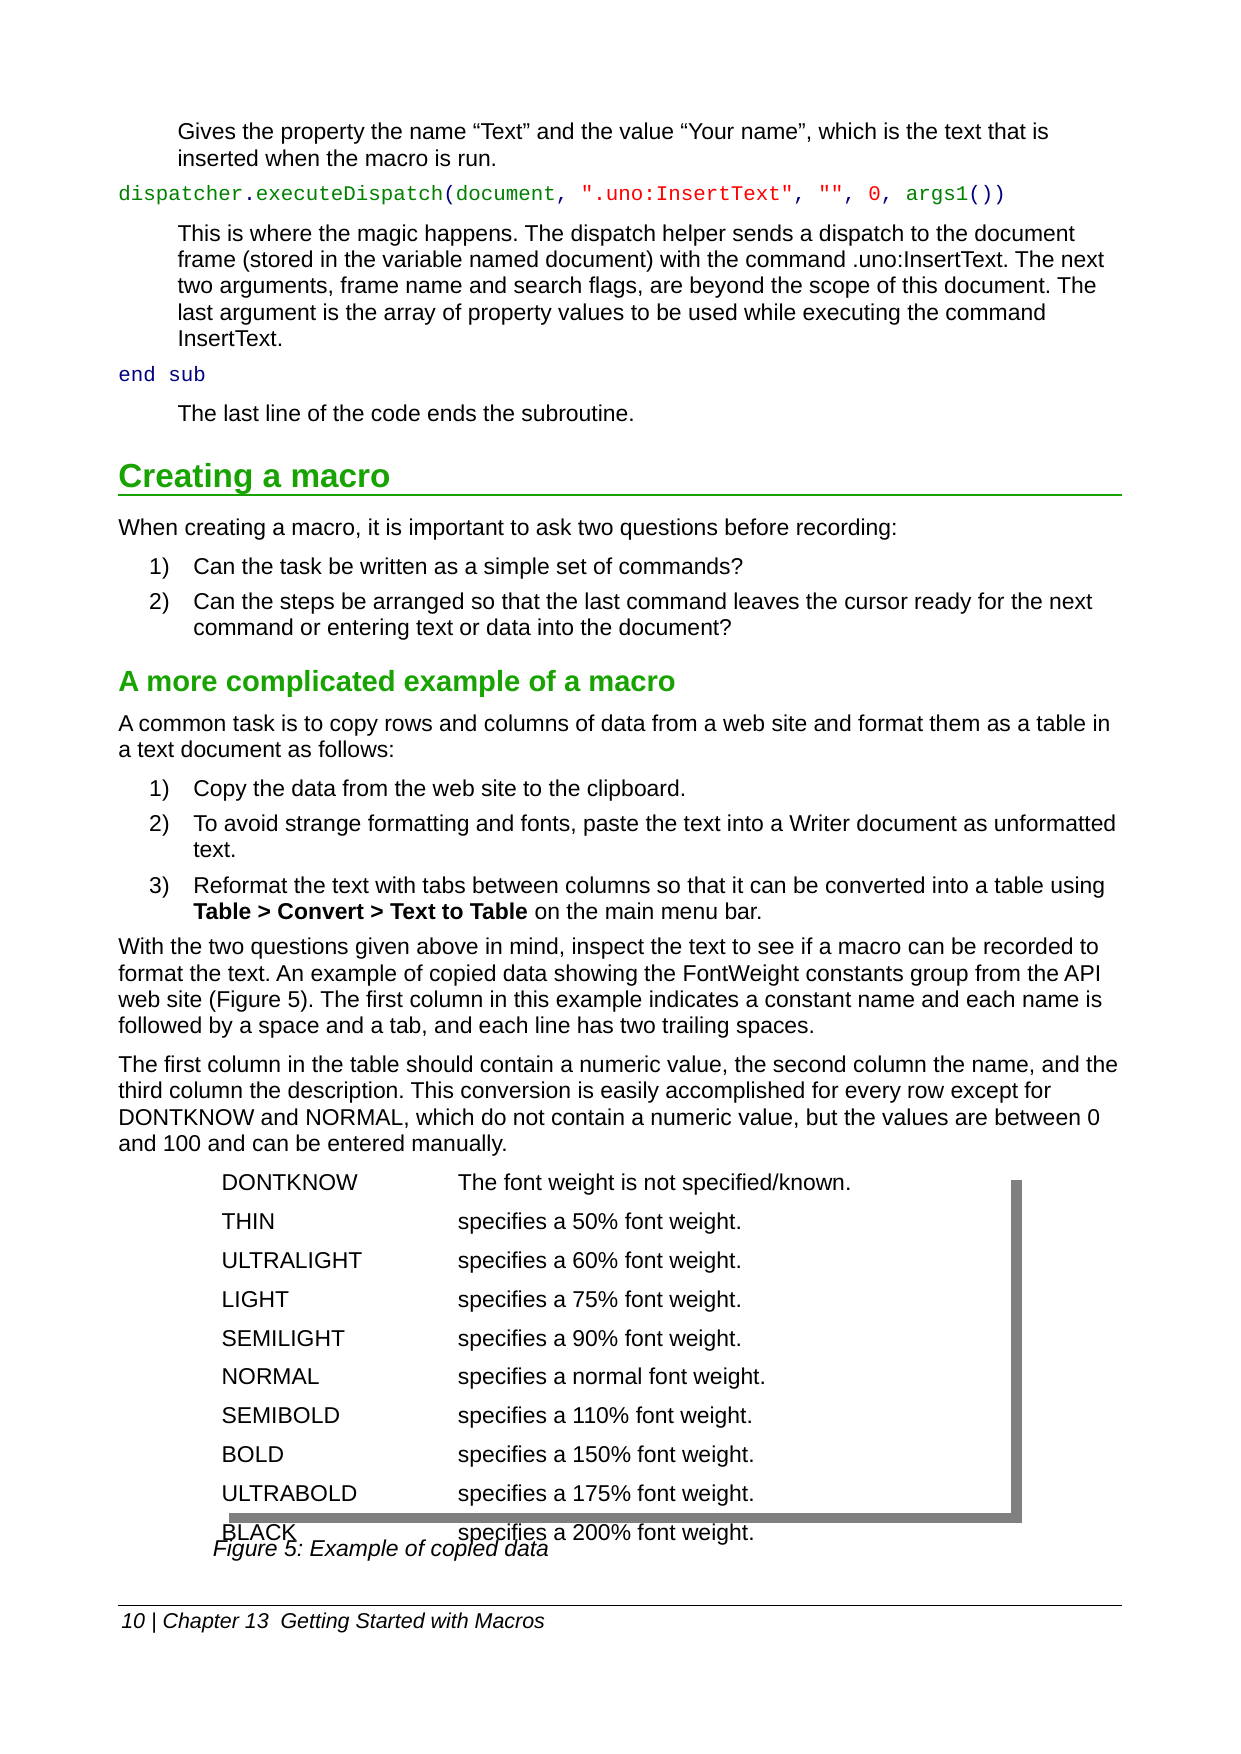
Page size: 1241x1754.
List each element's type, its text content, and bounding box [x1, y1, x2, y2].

list Reformat the text with tabs between columns so that it can be converted into a table using Table > Convert > Text to Table on the main menu bar. [169, 872, 1122, 924]
text When creating a macro, it is important to ask two questions before recording: [118, 514, 1122, 540]
list Can the task be written as a simple set of commands? [169, 553, 1122, 579]
table_cell specifies a 150% font weight. [458, 1441, 1008, 1480]
table_cell specifies a 110% font weight. [458, 1402, 1008, 1441]
table_cell specifies a normal font weight. [458, 1363, 1008, 1402]
text With the two questions given above in mind, inspect the text to see if a macro can be recorded to format the text. An example of copied data showing the FontWeight constants group from the API web site (Figure 5). The first column in this example indicates a constant name and each name is followed by a space and a tab, and each line has two trailing spaces. [118, 933, 1122, 1039]
subtitle Creating a macro [118, 456, 1122, 494]
text dispatcher.executeDispatch(document, ".uno:InsertText", "", 0, args1()) [118, 183, 1122, 207]
table_cell LIGHT [221, 1286, 458, 1324]
table_cell THIN [221, 1208, 458, 1247]
list Can the steps be arranged so that the last command leaves the cursor ready for the next command or entering text or data into the document? [169, 588, 1122, 641]
text end sub [118, 364, 1122, 387]
table_cell specifies a 175% font weight. [458, 1480, 1008, 1513]
subtitle A more complicated example of a macro [118, 664, 1122, 698]
list To avoid strange formatting and fonts, paste the text into a Writer document as unformatted text. [169, 810, 1122, 863]
text Figure 5: Example of copied data [213, 1535, 1028, 1562]
table_cell SEMIBOLD [221, 1402, 458, 1441]
table_cell SEMILIGHT [221, 1325, 458, 1363]
text A common task is to copy rows and columns of data from a web site and format them as a table in a text document as follows: [118, 710, 1122, 762]
table_cell specifies a 90% font weight. [458, 1325, 1008, 1363]
table_cell specifies a 60% font weight. [458, 1247, 1008, 1286]
table_cell specifies a 75% font weight. [458, 1286, 1008, 1324]
table_cell ULTRALIGHT [221, 1247, 458, 1286]
list Copy the data from the web site to the clipboard. [169, 775, 1122, 801]
text The first column in the table should contain a numeric value, the second column the name, and the third column the description. This conversion is easily accomplished for every row except for DONTKNOW and NORMAL, which do not contain a numeric value, but the values are between 0 and 100 and can be entered manually. [118, 1051, 1122, 1157]
text The last line of the code ends the subroutine. [177, 400, 1122, 426]
table_cell specifies a 50% font weight. [458, 1208, 1008, 1247]
table_header DONTKNOW [221, 1169, 458, 1208]
table_cell ULTRABOLD [221, 1480, 458, 1519]
text Gives the property the name “Text” and the value “Your name”, which is the text that is inserted when the macro is run. [177, 118, 1122, 171]
table_header The font weight is not specified/known. [458, 1169, 1008, 1208]
table_cell BOLD [221, 1441, 458, 1480]
text This is where the magic happens. The dispatch helper sends a dispatch to the document frame (stored in the variable named document) with the command .uno:InsertText. The next two arguments, frame name and search flags, are beyond the scope of this document. The last argument is the array of property values to be used while executing the command InsertText. [177, 219, 1122, 351]
table_cell NORMAL [221, 1363, 458, 1402]
